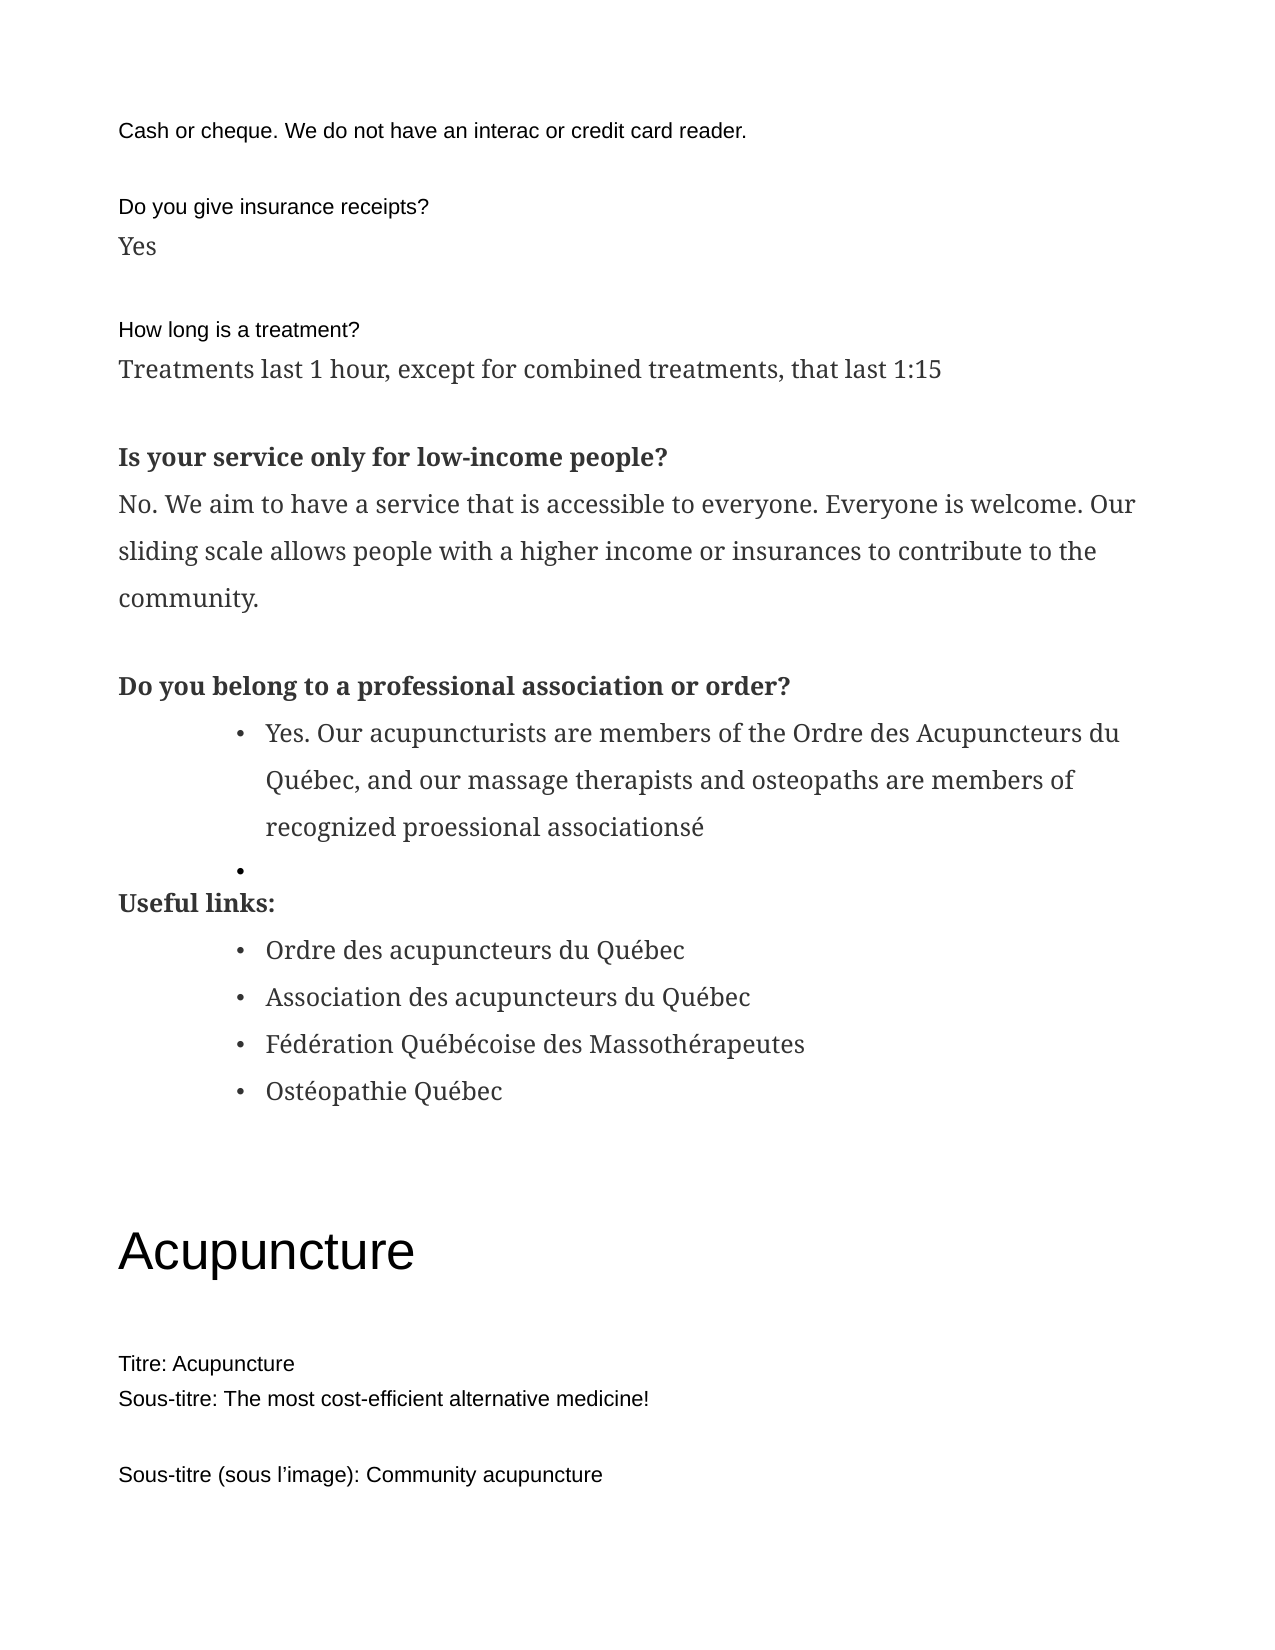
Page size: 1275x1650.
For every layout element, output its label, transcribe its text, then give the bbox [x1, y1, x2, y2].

text Sous-titre: The most cost-efficient alternative medicine! [118, 1386, 1157, 1411]
text Acupuncture [118, 1219, 1157, 1281]
text Is your service only for low-income people? [118, 440, 1157, 474]
list Association des acupuncteurs du Québec [236, 980, 1157, 1014]
text How long is a treatment? [118, 317, 1157, 342]
text Treatments last 1 hour, except for combined treatments, that last 1:15 [118, 352, 1157, 386]
list Ostéopathie Québec [236, 1074, 1157, 1108]
text No. We aim to have a service that is accessible to everyone. Everyone is welcome. Our sliding scale allows people with a higher income or insurances to contribute to the community. [118, 487, 1157, 615]
text Cash or cheque. We do not have an interac or credit card reader. [118, 118, 1157, 143]
list Ordre des acupuncteurs du Québec [236, 933, 1157, 967]
text Titre: Acupuncture [118, 1351, 1157, 1376]
text Yes [118, 229, 1157, 263]
list Yes. Our acupuncturists are members of the Ordre des Acupuncteurs du Québec, and our massage therapists and osteopaths are members of recognized proessional associationsé [236, 716, 1157, 844]
text Do you belong to a professional association or order? [118, 669, 1157, 703]
text Sous-titre (sous l’image): Community acupuncture [118, 1462, 1157, 1487]
text Useful links: [118, 886, 1157, 920]
text Do you give insurance receipts? [118, 194, 1157, 219]
list Fédération Québécoise des Massothérapeutes [236, 1027, 1157, 1061]
